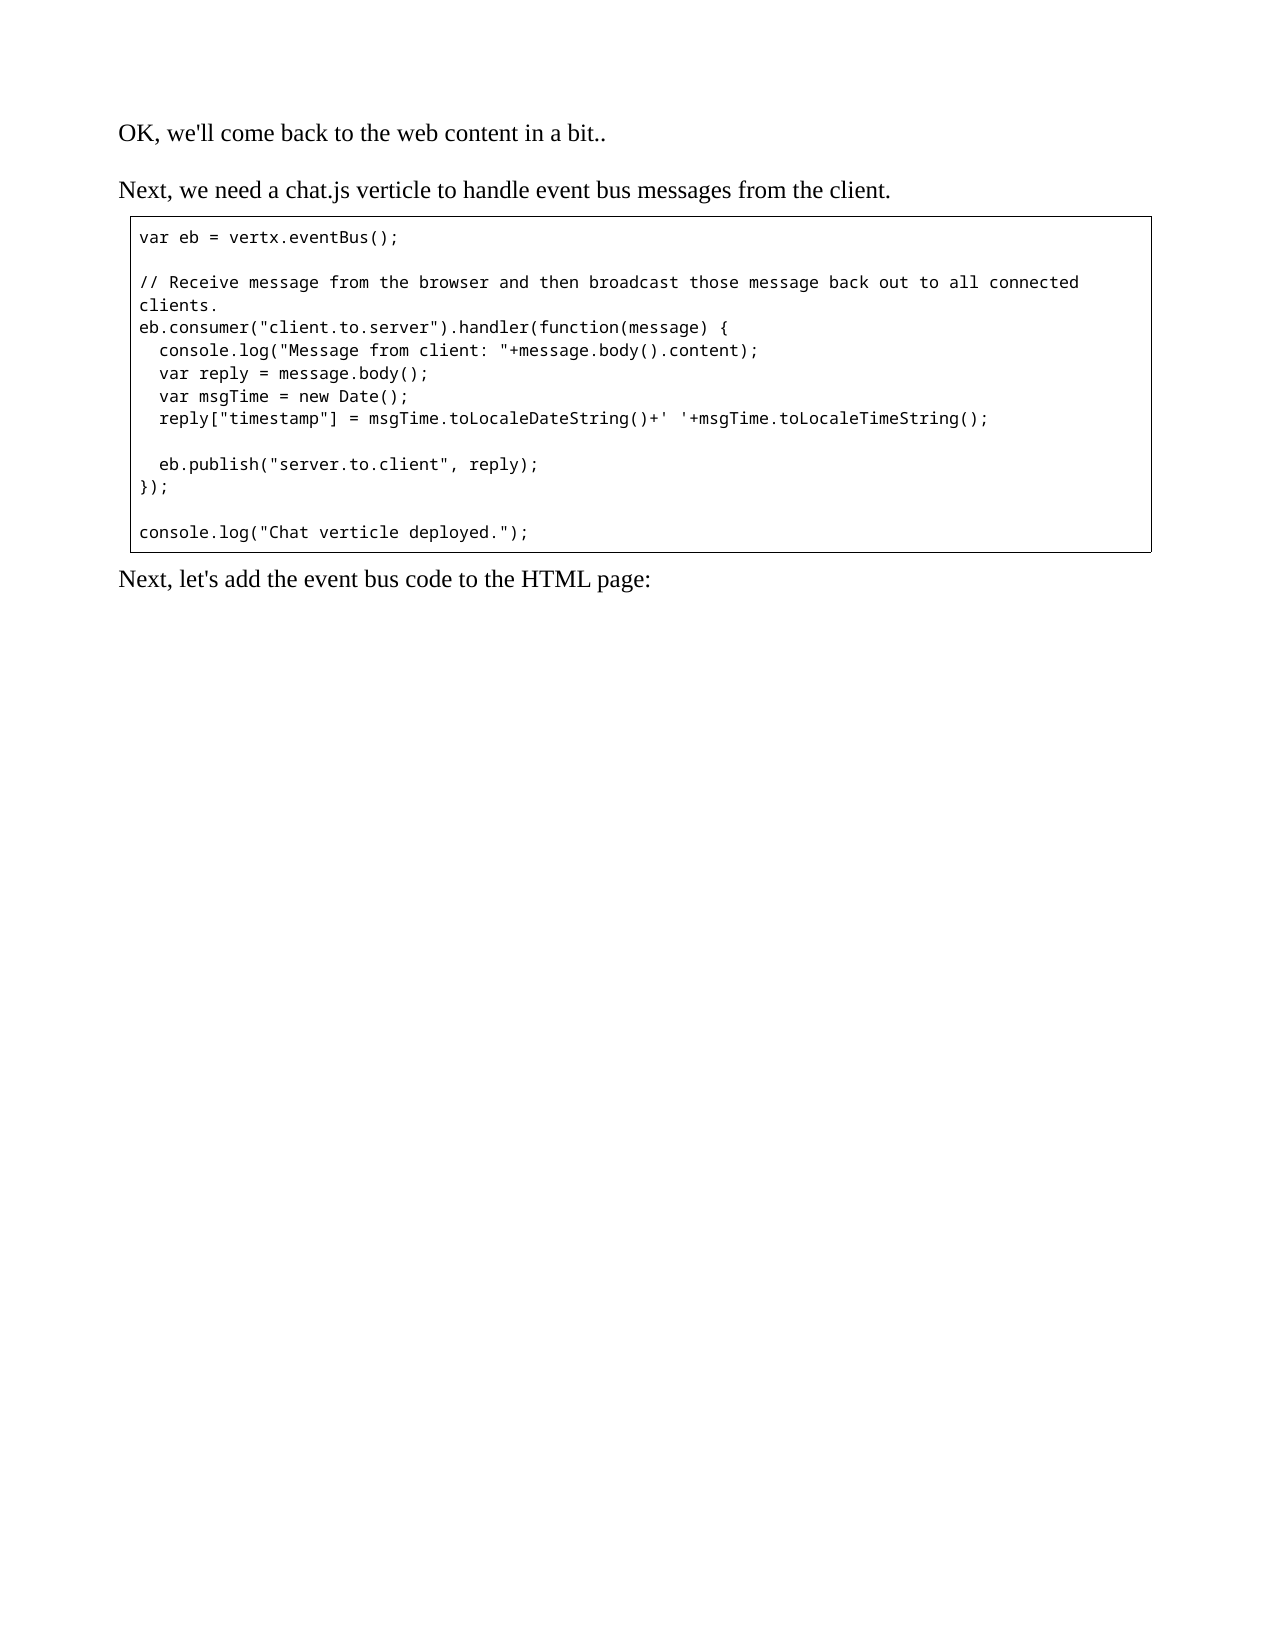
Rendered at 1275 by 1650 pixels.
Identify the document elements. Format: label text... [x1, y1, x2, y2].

text var msgTime = new Date(); [139, 384, 1142, 407]
text Next, we need a chat.js verticle to handle event bus messages from the client. [118, 176, 1157, 204]
text // Receive message from the browser and then broadcast those message back out to all connected clients. [139, 271, 1142, 316]
text var eb = vertx.eventBus(); [139, 225, 1142, 248]
text var reply = message.body(); [139, 361, 1142, 384]
text Next, let's add the event bus code to the HTML page: [118, 564, 1157, 593]
text OK, we'll come back to the web content in a bit.. [118, 118, 1157, 147]
text eb.consumer("client.to.server").handler(function(message) { [139, 316, 1142, 339]
text reply["timestamp"] = msgTime.toLocaleDateString()+' '+msgTime.toLocaleTimeString(); [139, 407, 1142, 429]
text console.log("Chat verticle deployed."); [139, 520, 1142, 543]
text console.log("Message from client: "+message.body().content); [139, 339, 1142, 361]
text }); [139, 475, 1142, 498]
text eb.publish("server.to.client", reply); [139, 452, 1142, 475]
